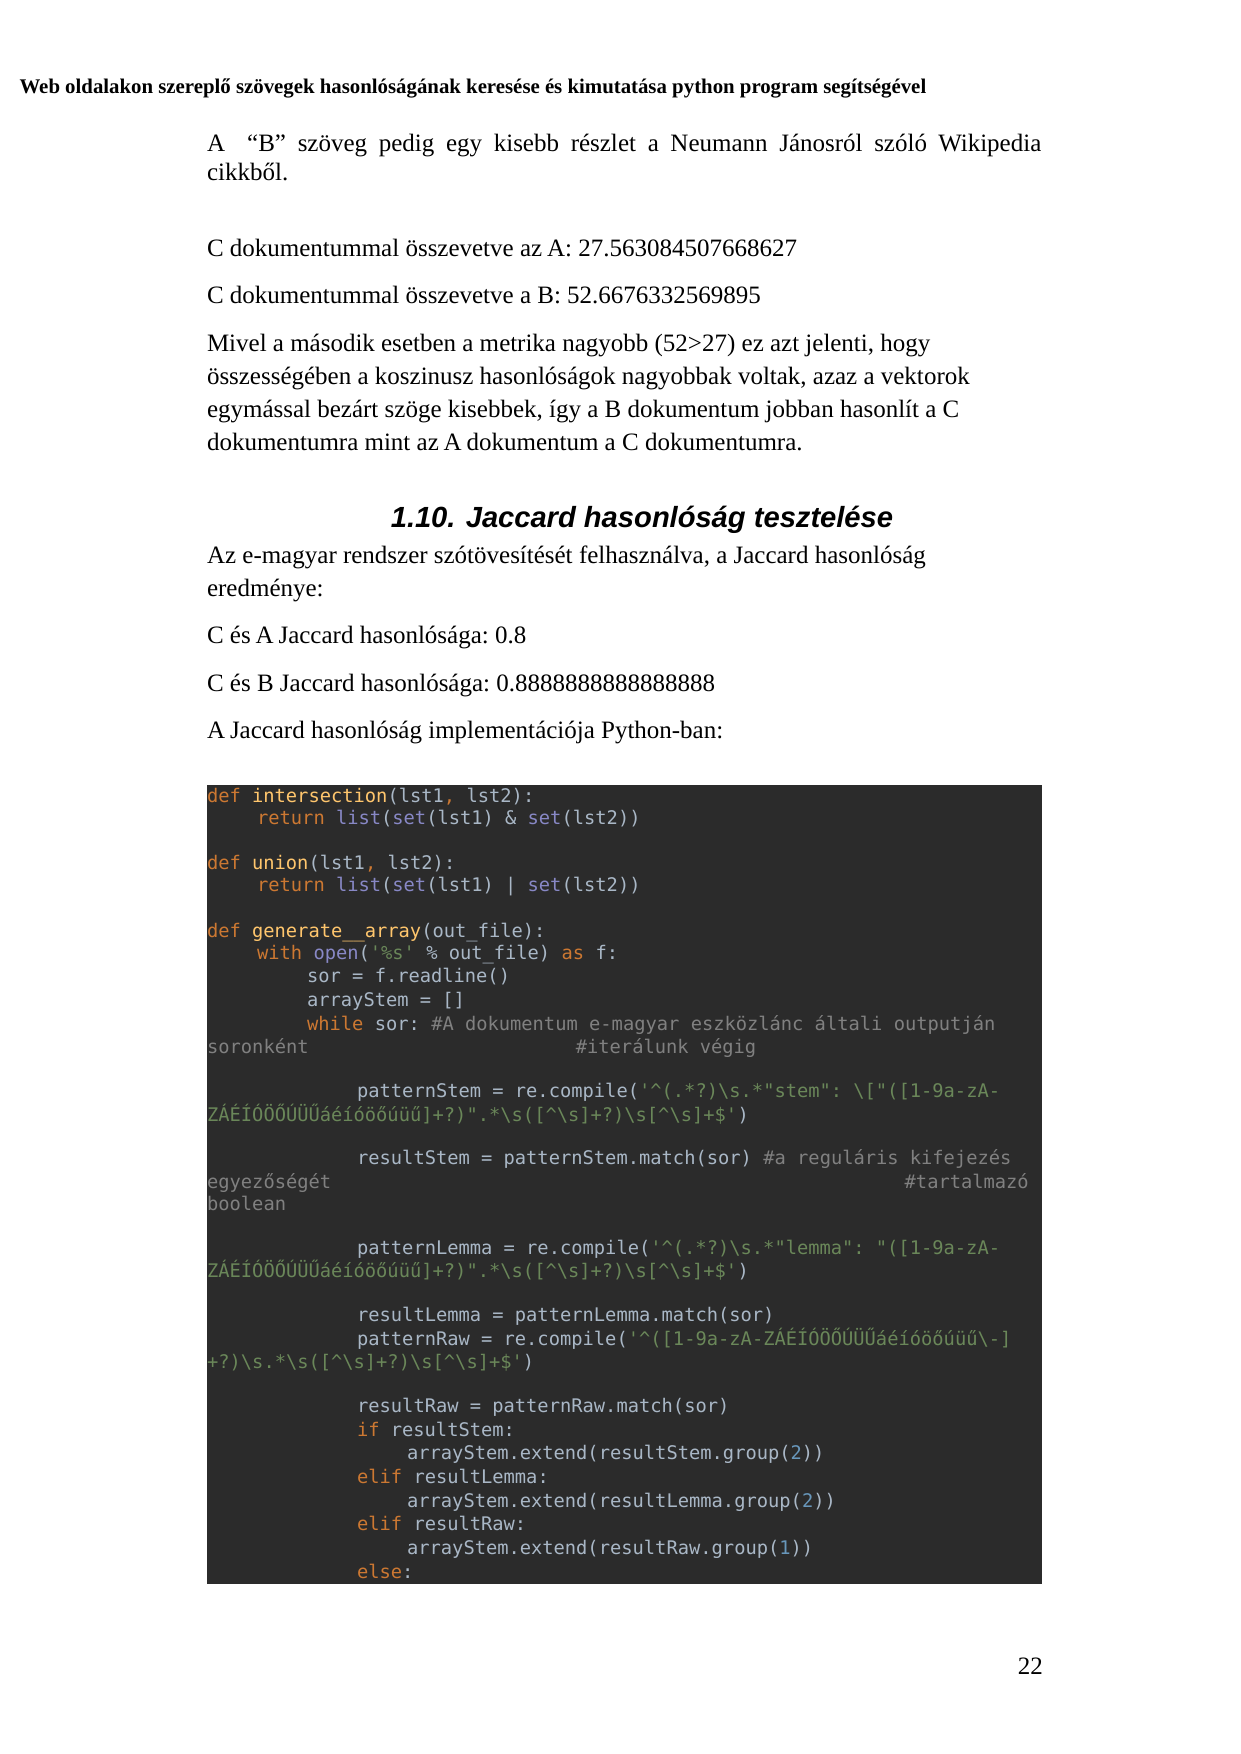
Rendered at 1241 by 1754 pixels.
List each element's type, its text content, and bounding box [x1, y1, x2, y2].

text Az e-magyar rendszer szótövesítését felhasználva, a Jaccard hasonlóság eredménye: [207, 540, 1042, 601]
text A “B” szöveg pedig egy kisebb részlet a Neumann Jánosról szóló Wikipedia cikkből. [207, 128, 1042, 185]
text arrayStem.extend(resultRaw.group(1)) [207, 1537, 1042, 1561]
text C és B Jaccard hasonlósága: 0.8888888888888888 [207, 668, 1042, 697]
text patternLemma = re.compile('^(.*?)\s.*"lemma": "([1-9a-zA-ZÁÉÍÓÖŐÚÜŰáéíóöőúüű]+?)".*\s([^\s]+?)\s[^\s]+$') [207, 1237, 1042, 1282]
text def intersection(lst1, lst2): [207, 785, 1042, 807]
text return list(set(lst1) | set(lst2)) [207, 874, 1042, 898]
text Mivel a második esetben a metrika nagyobb (52>27) ez azt jelenti, hogy összességében a koszinusz hasonlóságok nagyobbak voltak, azaz a vektorok egymással bezárt szöge kisebbek, így a B dokumentum jobban hasonlít a C dokumentumra mint az A dokumentum a C dokumentumra. [207, 328, 1042, 456]
text def union(lst1, lst2): [207, 852, 1042, 874]
text patternRaw = re.compile('^([1-9a-zA-ZÁÉÍÓÖŐÚÜŰáéíóöőúüű\-]+?)\s.*\s([^\s]+?)\s[^\s]+$') [207, 1328, 1042, 1373]
text elif resultRaw: [207, 1513, 1042, 1537]
text resultLemma = patternLemma.match(sor) [207, 1304, 1042, 1328]
text while sor: #A dokumentum e-magyar eszközlánc általi outputján soronként #iterálunk végig [207, 1013, 1042, 1058]
text C dokumentummal összevetve az A: 27.563084507668627 [207, 233, 1042, 262]
text A Jaccard hasonlóság implementációja Python-ban: [207, 716, 1042, 744]
text arrayStem.extend(resultStem.group(2)) [207, 1442, 1042, 1466]
text arrayStem = [] [207, 989, 1042, 1013]
text patternStem = re.compile('^(.*?)\s.*"stem": \["([1-9a-zA-ZÁÉÍÓÖŐÚÜŰáéíóöőúüű]+?)".*\s([^\s]+?)\s[^\s]+$') [207, 1080, 1042, 1126]
text arrayStem.extend(resultLemma.group(2)) [207, 1490, 1042, 1513]
text return list(set(lst1) & set(lst2)) [207, 807, 1042, 831]
text def generate__array(out_file): [207, 920, 1042, 942]
text if resultStem: [207, 1419, 1042, 1442]
text C dokumentummal összevetve a B: 52.6676332569895 [207, 281, 1042, 309]
text else: [207, 1561, 1042, 1584]
text sor = f.readline() [207, 965, 1042, 989]
text resultRaw = patternRaw.match(sor) [207, 1395, 1042, 1419]
text with open('%s' % out_file) as f: [207, 942, 1042, 965]
text elif resultLemma: [207, 1466, 1042, 1490]
subtitle Jaccard hasonlóság tesztelése [244, 500, 1042, 533]
text C és A Jaccard hasonlósága: 0.8 [207, 620, 1042, 649]
text resultStem = patternStem.match(sor) #a reguláris kifejezés egyezőségét #tartalmazó boolean [207, 1147, 1042, 1215]
